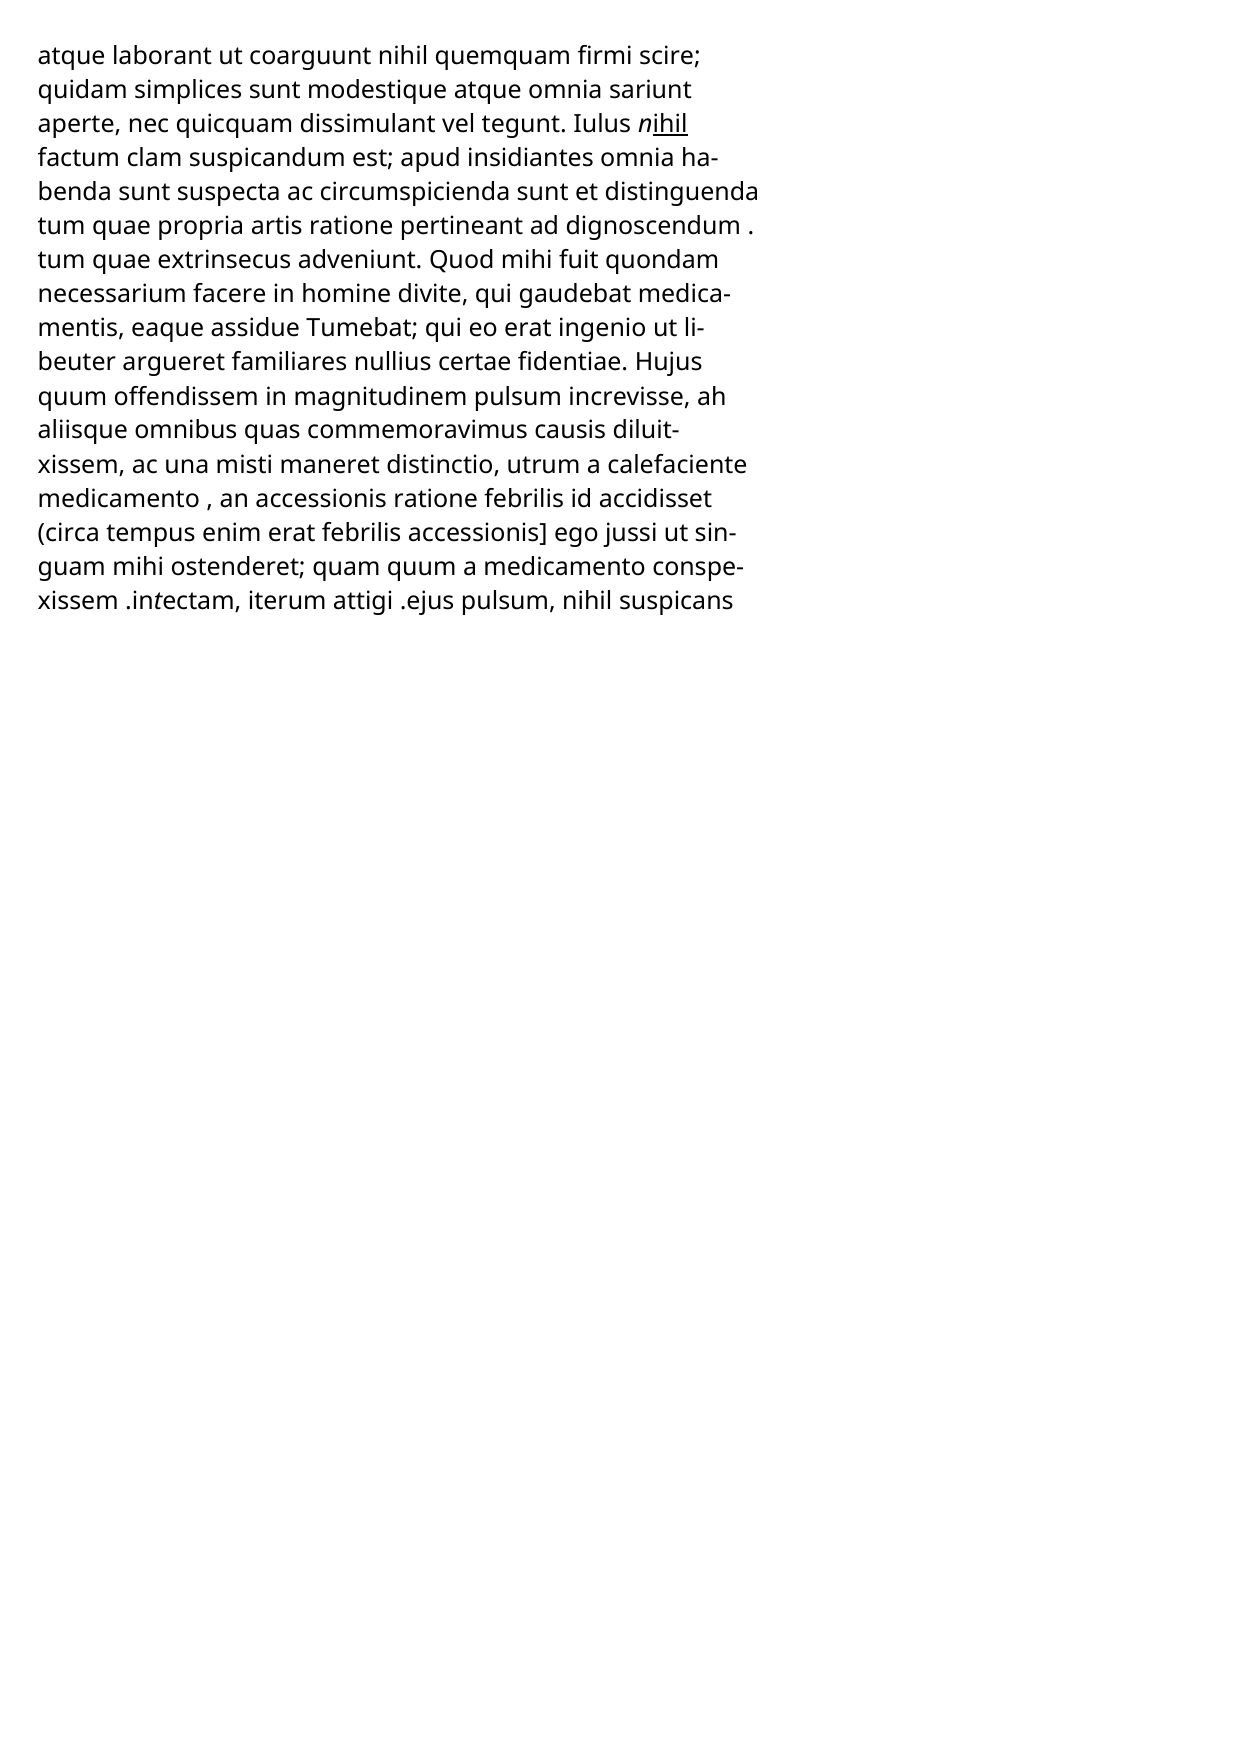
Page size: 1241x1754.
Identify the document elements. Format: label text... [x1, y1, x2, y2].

text atque laborant ut coarguunt nihil quemquam firmi scire; quidam simplices sunt modestique atque omnia sariunt aperte, nec quicquam dissimulant vel tegunt. Iulus nihil factum clam suspicandum est; apud insidiantes omnia ha- benda sunt suspecta ac circumspicienda sunt et distinguenda tum quae propria artis ratione pertineant ad dignoscendum . tum quae extrinsecus adveniunt. Quod mihi fuit quondam necessarium facere in homine divite, qui gaudebat medica- mentis, eaque assidue Tumebat; qui eo erat ingenio ut li- beuter argueret familiares nullius certae fidentiae. Hujus quum offendissem in magnitudinem pulsum increvisse, ah aliisque omnibus quas commemoravimus causis diluit- xissem, ac una misti maneret distinctio, utrum a calefaciente medicamento , an accessionis ratione febrilis id accidisset (circa tempus enim erat febrilis accessionis] ego jussi ut sin- guam mihi ostenderet; quam quum a medicamento conspe- xissem .intectam, iterum attigi .ejus pulsum, nihil suspicans [37, 37, 1203, 617]
